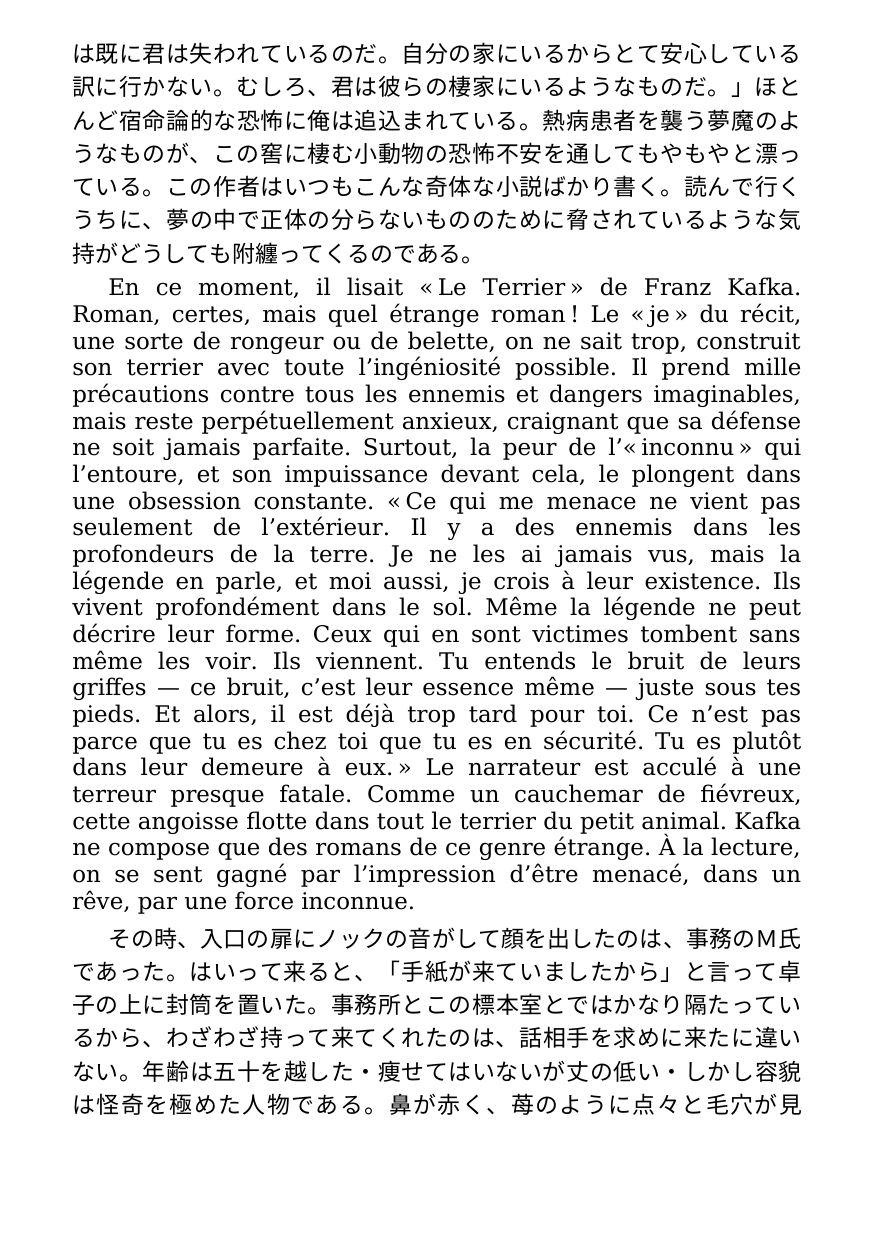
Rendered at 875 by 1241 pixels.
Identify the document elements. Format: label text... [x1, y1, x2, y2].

text En ce moment, il lisait « Le Terrier » de Franz Kafka. Roman, certes, mais quel étrange roman ! Le « je » du récit, une sorte de rongeur ou de belette, on ne sait trop, construit son terrier avec toute l’ingéniosité possible. Il prend mille précautions contre tous les ennemis et dangers imaginables, mais reste perpétuellement anxieux, craignant que sa défense ne soit jamais parfaite. Surtout, la peur de l’« inconnu » qui l’entoure, et son impuissance devant cela, le plongent dans une obsession constante. « Ce qui me menace ne vient pas seulement de l’extérieur. Il y a des ennemis dans les profondeurs de la terre. Je ne les ai jamais vus, mais la légende en parle, et moi aussi, je crois à leur existence. Ils vivent profondément dans le sol. Même la légende ne peut décrire leur forme. Ceux qui en sont victimes tombent sans même les voir. Ils viennent. Tu entends le bruit de leurs griffes — ce bruit, c’est leur essence même — juste sous tes pieds. Et alors, il est déjà trop tard pour toi. Ce n’est pas parce que tu es chez toi que tu es en sécurité. Tu es plutôt dans leur demeure à eux. » Le narrateur est acculé à une terreur presque fatale. Comme un cauchemar de fiévreux, cette angoisse flotte dans tout le terrier du petit animal. Kafka ne compose que des romans de ce genre étrange. À la lecture, on se sent gagné par l’impression d’être menacé, dans un rêve, par une force inconnue. [72, 274, 802, 914]
text その時、入口の扉にノックの音がして顔を出したのは、事務のＭ氏であった。はいって来ると、「手紙が来ていましたから」と言って卓子の上に封筒を置いた。事務所とこの標本室とではかなり隔たっているから、わざわざ持って来てくれたのは、話相手を求めに来たに違いない。年齢は五十を越した・痩せてはいないが丈の低い・しかし容貌は怪奇を極めた人物である。鼻が赤く、苺のように点々と毛穴が見 [72, 921, 802, 1120]
text は既に君は失われているのだ。自分の家にいるからとて安心している訳に行かない。むしろ、君は彼らの棲家にいるようなものだ。」ほとんど宿命論的な恐怖に俺は追込まれている。熱病患者を襲う夢魔のようなものが、この窖に棲む小動物の恐怖不安を通してもやもやと漂っている。この作者はいつもこんな奇体な小説ばかり書く。読んで行くうちに、夢の中で正体の分らないもののために脅されているような気持がどうしても附纏ってくるのである。 [72, 36, 802, 269]
